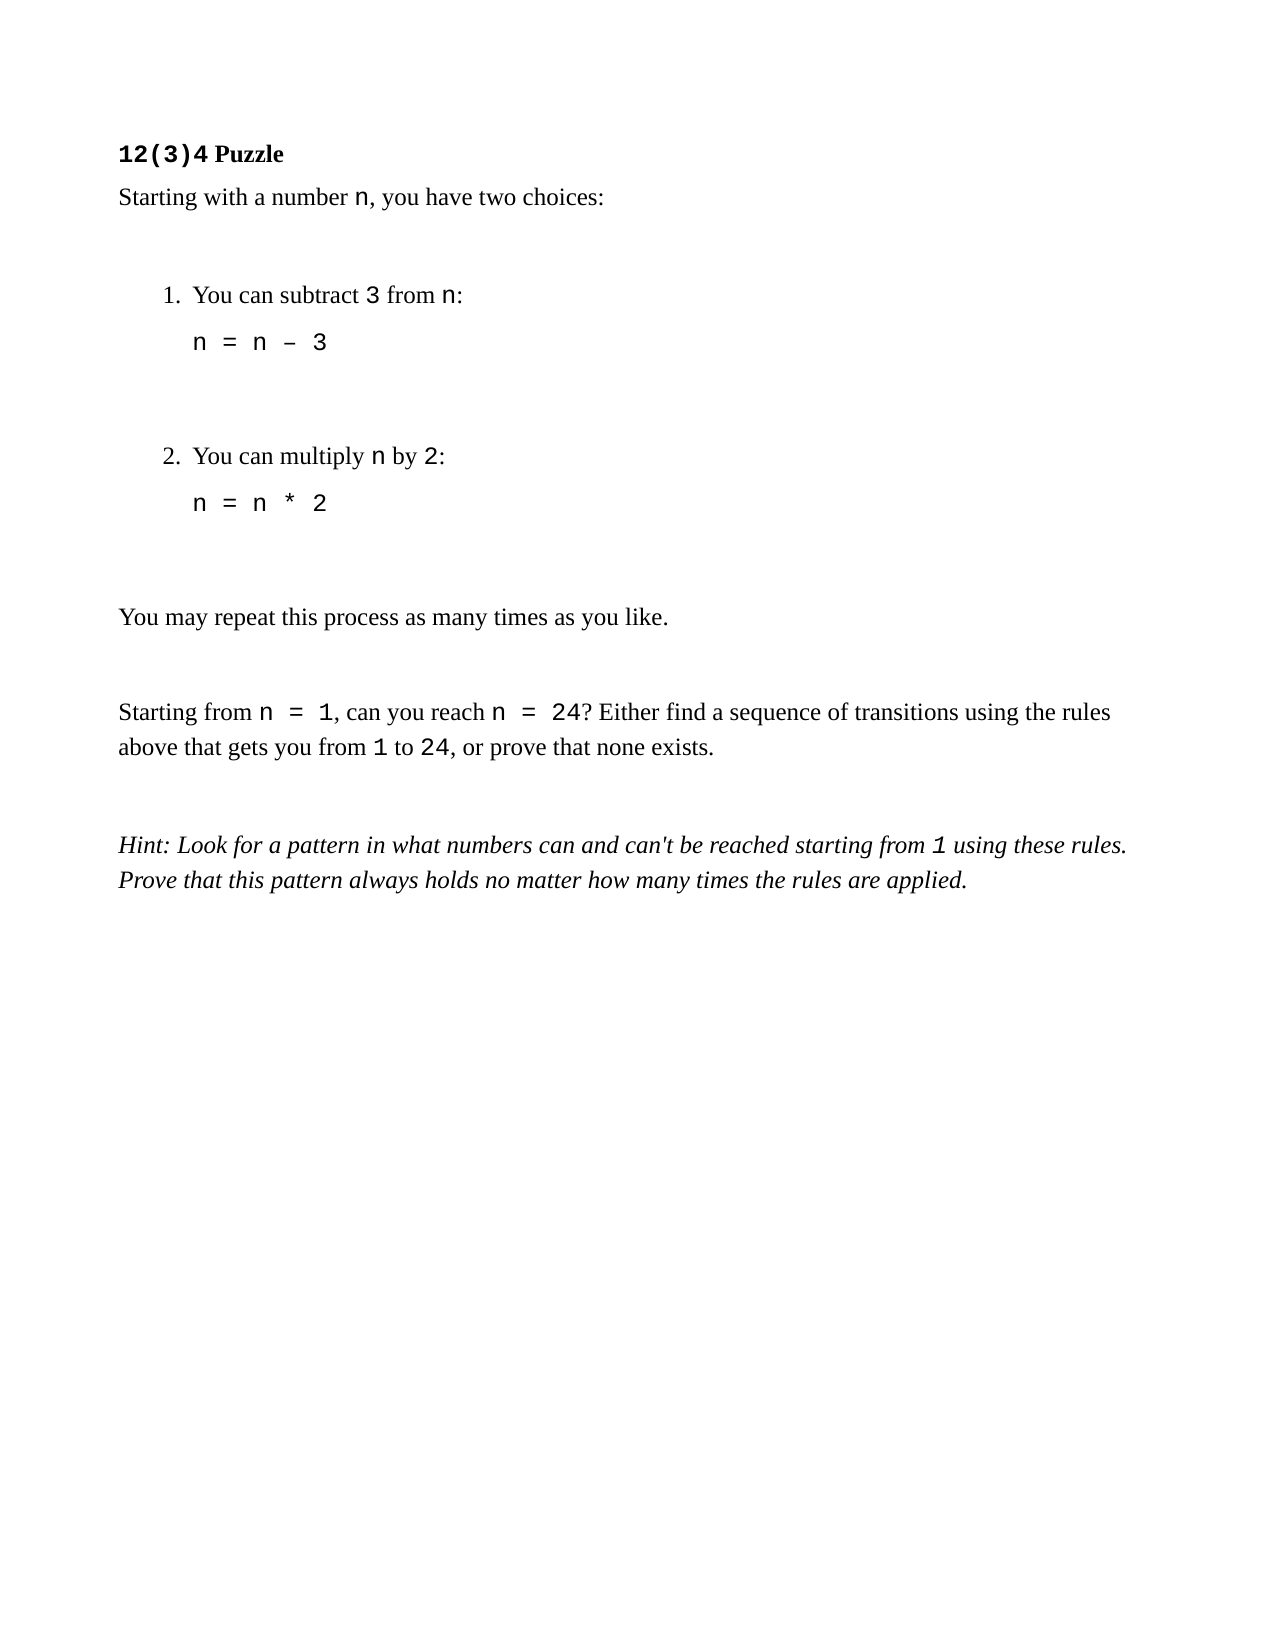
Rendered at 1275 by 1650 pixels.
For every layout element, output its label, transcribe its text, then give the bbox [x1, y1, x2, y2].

subtitle 12(3)4 Puzzle [118, 139, 1157, 170]
text Hint: Look for a pattern in what numbers can and can't be reached starting from 1 using these rules. Prove that this pattern always holds no matter how many times the rules are applied. [118, 830, 1157, 893]
list You can subtract 3 from n: [162, 280, 1157, 311]
list You can multiply n by 2: [162, 441, 1157, 472]
text Starting from n = 1, can you reach n = 24? Either find a sequence of transitions using the rules above that gets you from 1 to 24, or prove that none exists. [118, 697, 1157, 763]
text Starting with a number n, you have two choices: [118, 182, 1157, 213]
text n = n – 3 [118, 330, 1157, 358]
text You may repeat this process as many times as you like. [118, 602, 1157, 631]
text n = n * 2 [118, 491, 1157, 519]
